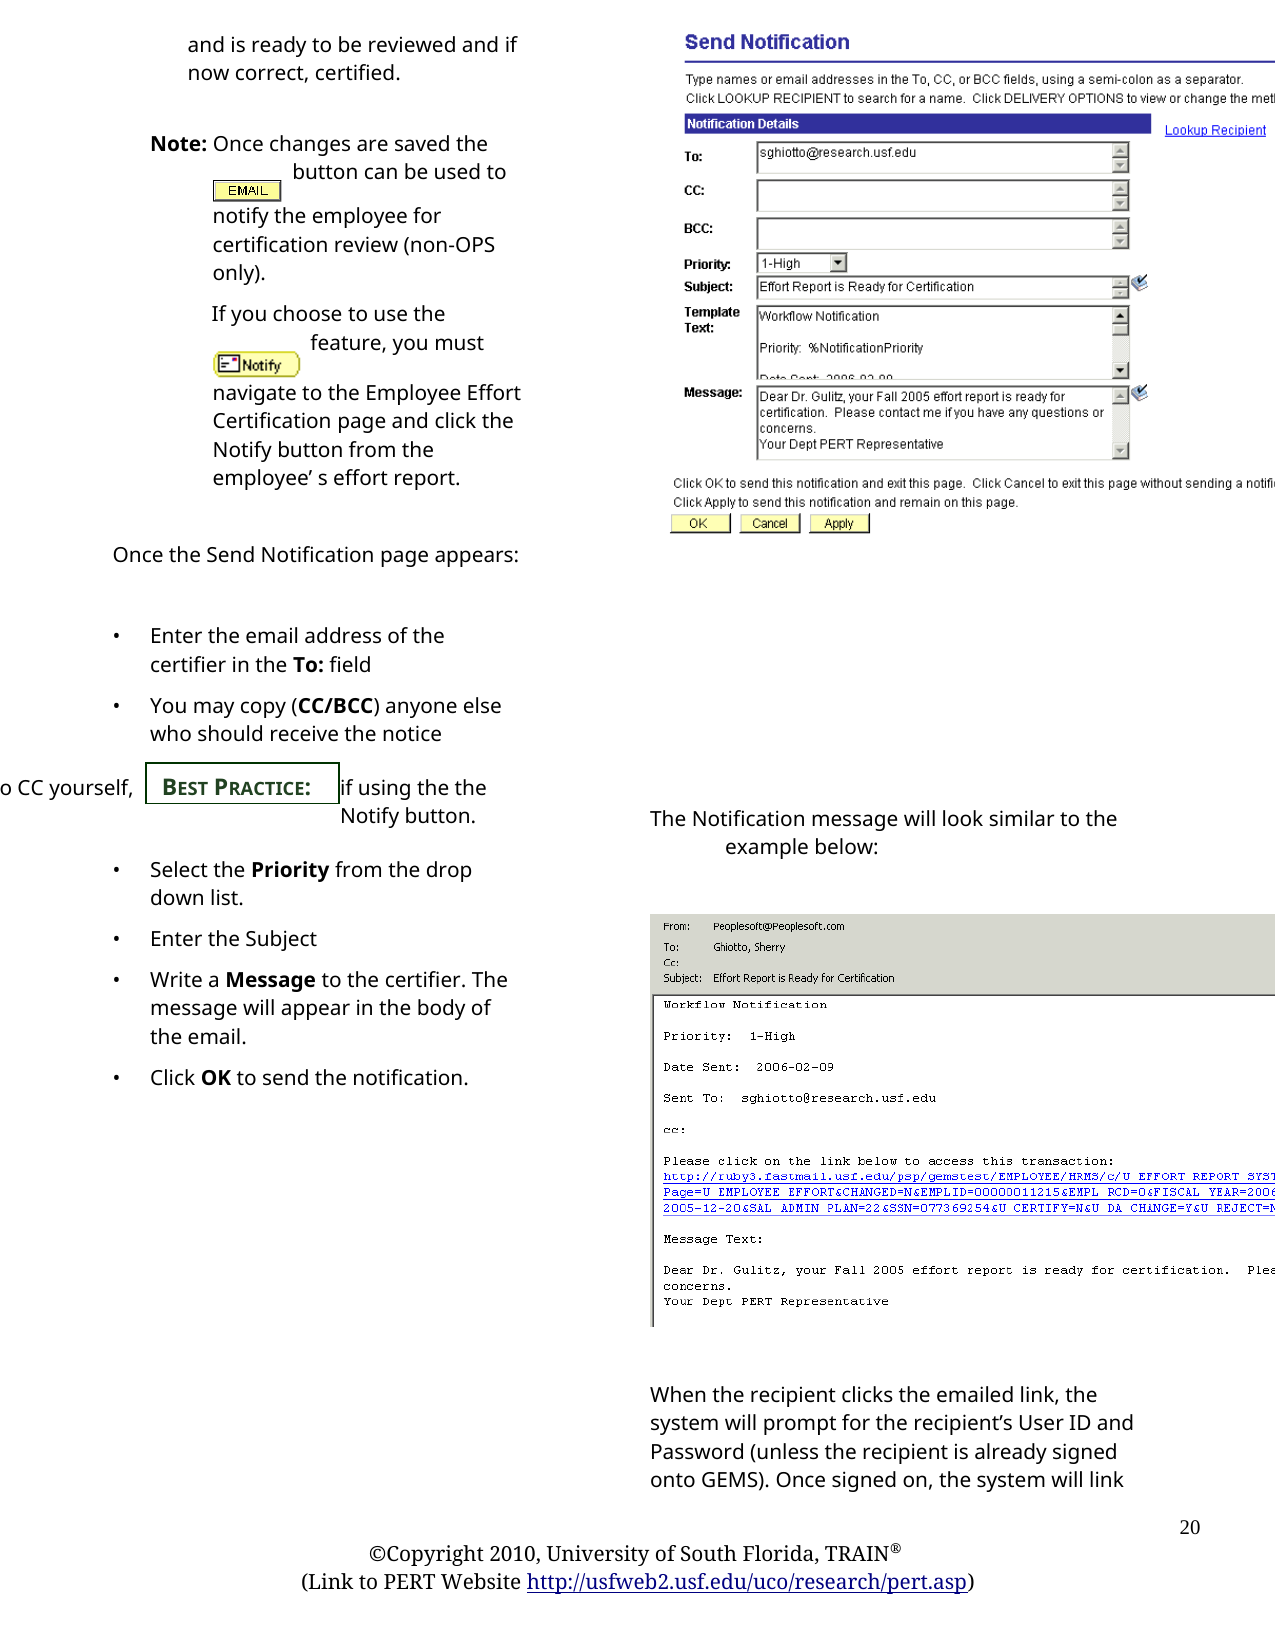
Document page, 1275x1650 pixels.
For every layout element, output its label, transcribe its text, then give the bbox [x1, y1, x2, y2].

list Be sure to CC yourself, if using the the Notify button. [0, 773, 525, 830]
text Once the Send Notification page appears: [112, 540, 525, 568]
list Select the Priority from the drop down list. [112, 855, 525, 912]
list Write a Message to the certifier. The message will appear in the body of the email. [112, 965, 525, 1050]
text If you choose to use the feature, you must navigate to the Employee Effort Certification page and click the Notify button from the employee’ s effort report. [211, 299, 525, 492]
text and is ready to be reviewed and if now correct, certified. [112, 30, 525, 87]
list You may copy (CC/BCC) anyone else who should receive the notice [112, 691, 525, 748]
list Click OK to send the notification. [112, 1063, 525, 1091]
list Be sure to CC yourself, if using the the Notify button. [147, 764, 338, 803]
text Note: Once changes are saved the button can be used to notify the employee for certification review (non-OPS only). [150, 129, 525, 287]
text When the recipient clicks the emailed link, the system will prompt for the recipient’s User ID and Password (unless the recipient is already signed onto GEMS). Once signed on, the system will link [650, 1380, 1162, 1494]
text The Notification message will look similar to the example below: [650, 804, 1162, 861]
list Best Practice: [162, 771, 323, 795]
list Enter the Subject [112, 924, 525, 952]
list Enter the email address of the certifier in the To: field [112, 622, 525, 678]
